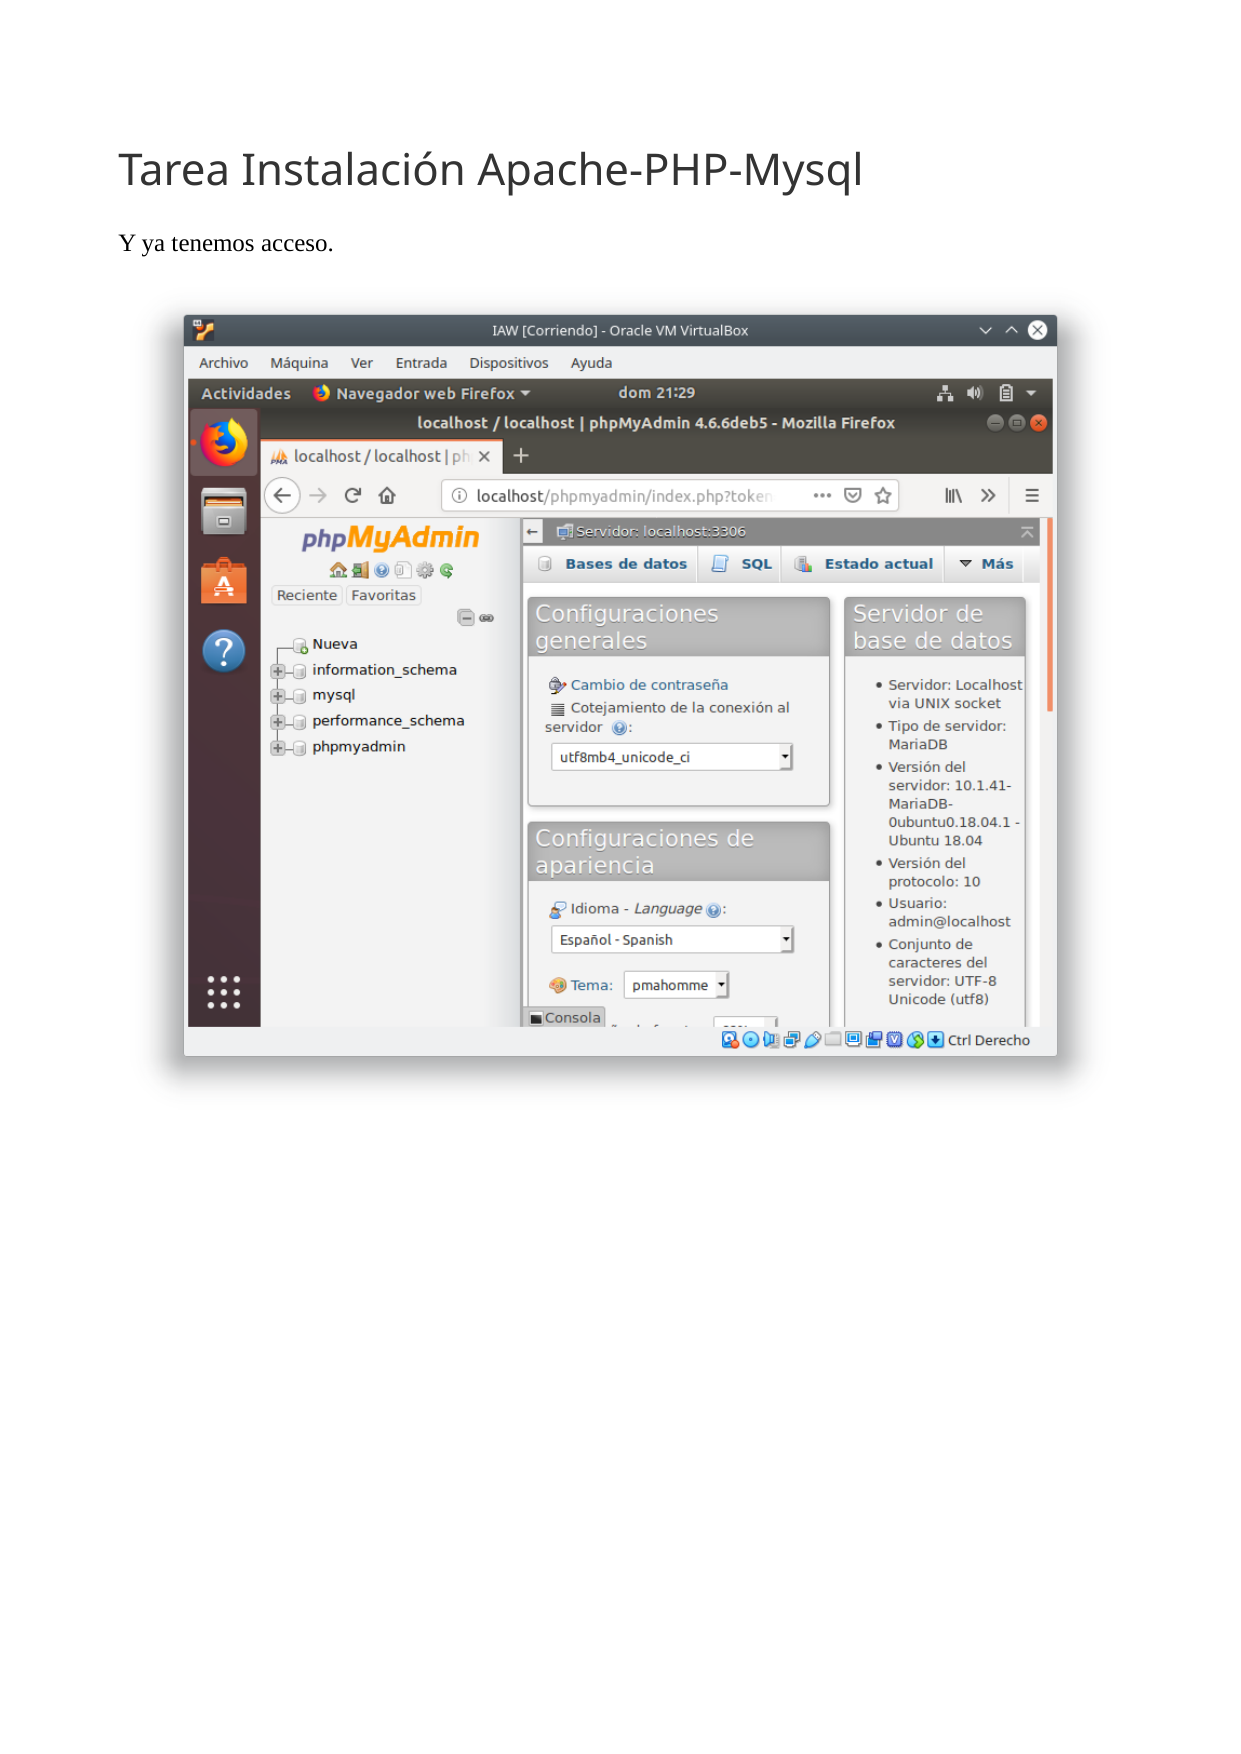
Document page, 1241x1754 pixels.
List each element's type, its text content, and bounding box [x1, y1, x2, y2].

picture [118, 275, 1123, 1122]
text Y ya tenemos acceso. [118, 228, 1122, 257]
